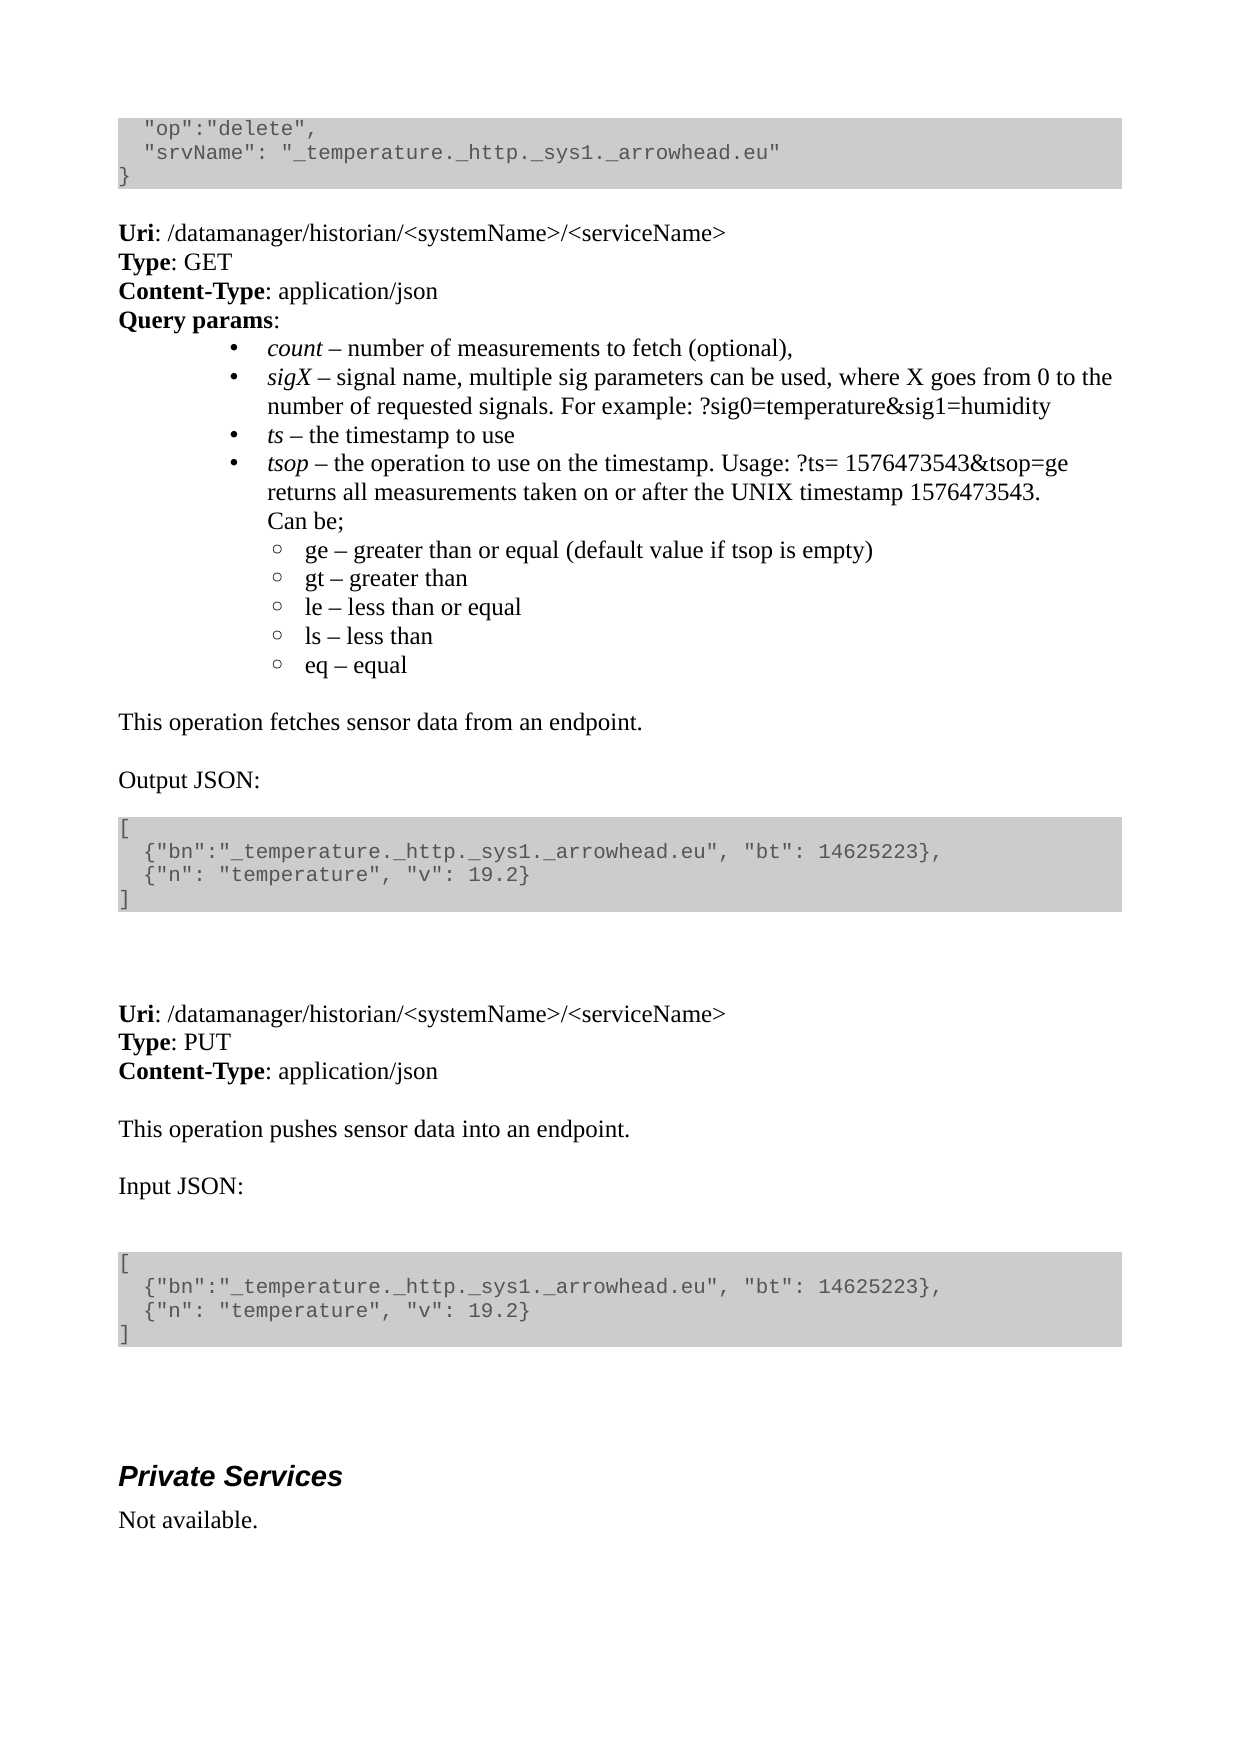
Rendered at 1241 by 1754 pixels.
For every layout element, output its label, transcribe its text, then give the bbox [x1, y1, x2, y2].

list ls – less than [267, 621, 1122, 650]
text Not available. [118, 1505, 1122, 1534]
list le – less than or equal [267, 592, 1122, 621]
text Input JSON: [118, 1171, 1122, 1200]
text [ {"bn":"_temperature._http._sys1._arrowhead.eu", "bt": 14625223}, {"n": "temperature", "v": 19.2} ] [118, 817, 1122, 912]
text This operation pushes sensor data into an endpoint. [118, 1114, 1122, 1142]
list ts – the timestamp to use [229, 420, 1122, 448]
list eq – equal [267, 650, 1122, 678]
text Type: GET [118, 247, 1122, 276]
text Uri: /datamanager/historian/<systemName>/<serviceName> [118, 999, 1122, 1027]
text Output JSON: [118, 765, 1122, 793]
list tsop – the operation to use on the timestamp. Usage: ?ts= 1576473543&tsop=ge returns all measurements taken on or after the UNIX timestamp 1576473543. Can be; [229, 448, 1122, 535]
text This operation fetches sensor data from an endpoint. [118, 707, 1122, 736]
list ge – greater than or equal (default value if tsop is empty) [267, 535, 1122, 563]
subtitle Private Services [118, 1459, 1122, 1492]
text Content-Type: application/json [118, 276, 1122, 305]
text Content-Type: application/json [118, 1056, 1122, 1085]
text Query params: [118, 305, 1122, 333]
list count – number of measurements to fetch (optional), [229, 333, 1122, 362]
list gt – greater than [267, 563, 1122, 592]
text Uri: /datamanager/historian/<systemName>/<serviceName> [118, 218, 1122, 247]
text Type: PUT [118, 1027, 1122, 1056]
list sigX – signal name, multiple sig parameters can be used, where X goes from 0 to the number of requested signals. For example: ?sig0=temperature&sig1=humidity [229, 362, 1122, 420]
text "op":"delete", "srvName": "_temperature._http._sys1._arrowhead.eu" } [118, 118, 1122, 189]
text [ {"bn":"_temperature._http._sys1._arrowhead.eu", "bt": 14625223}, {"n": "temperature", "v": 19.2} ] [118, 1252, 1122, 1347]
